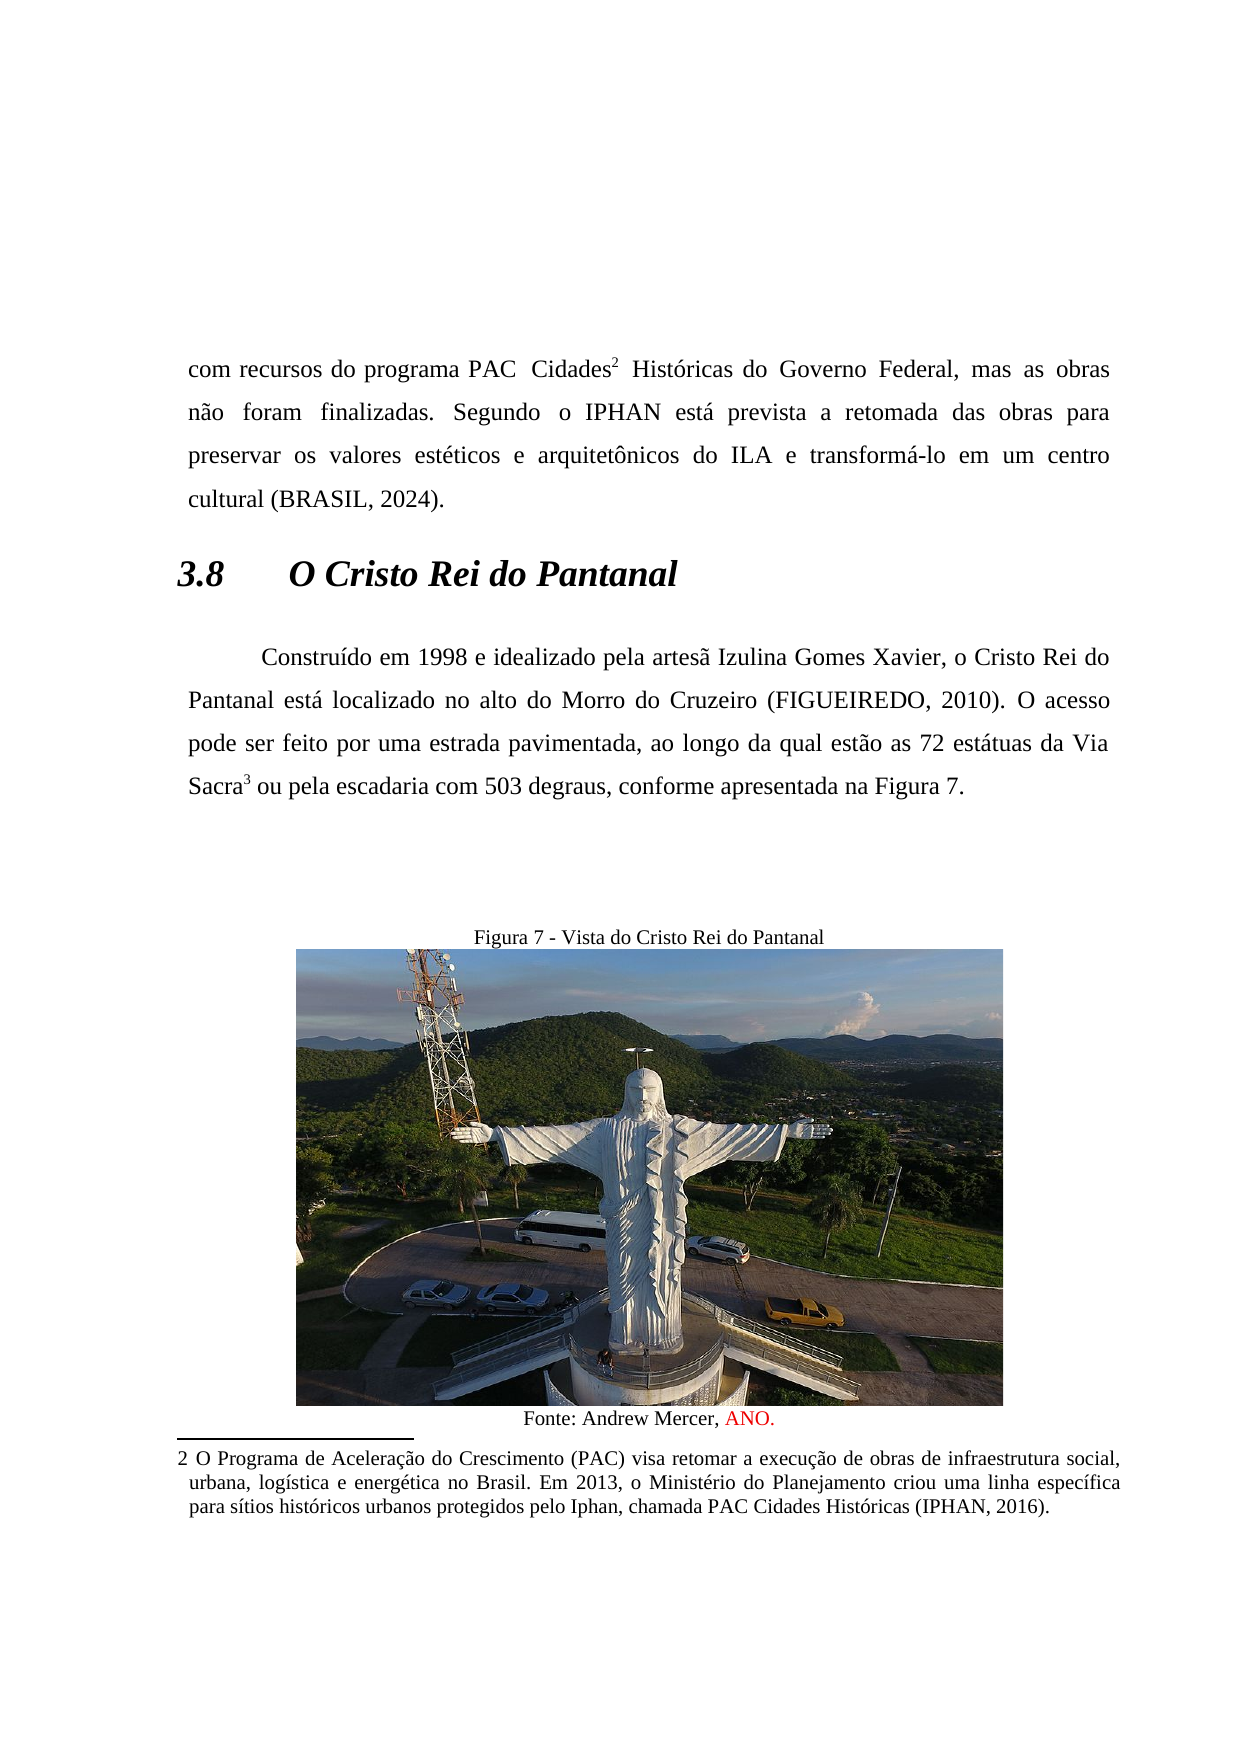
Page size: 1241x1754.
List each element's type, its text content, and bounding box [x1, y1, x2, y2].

text Construído em 1998 e idealizado pela artesã Izulina Gomes Xavier, o Cristo Rei do Pantanal está localizado no alto do Morro do Cruzeiro (FIGUEIREDO, 2010). O acesso pode ser feito por uma estrada pavimentada, ao longo da qual estão as 72 estátuas da Via Sacra3 ou pela escadaria com 503 degraus, conforme apresentada na Figura 7. [188, 642, 1110, 800]
picture [296, 949, 1004, 1406]
text com recursos do programa PAC Cidades Históricas do Governo Federal, mas as obras não foram finalizadas. Segundo o IPHAN está prevista a retomada das obras para preservar os valores estéticos e arquitetônicos do ILA e transformá-lo em um centro cultural (BRASIL, 2024). [188, 354, 1110, 512]
text 3.8 O Cristo Rei do Pantanal [177, 552, 1122, 595]
text Figura 7 - Vista do Cristo Rei do Pantanal [205, 925, 1093, 949]
text Fonte: Andrew Mercer, ANO. [205, 1406, 1093, 1430]
text O Programa de Aceleração do Crescimento (PAC) visa retomar a execução de obras de infraestrutura social, urbana, logística e energética no Brasil. Em 2013, o Ministério do Planejamento criou uma linha específica para sítios históricos urbanos protegidos pelo Iphan, chamada PAC Cidades Históricas (IPHAN, 2016). [177, 1446, 1122, 1518]
